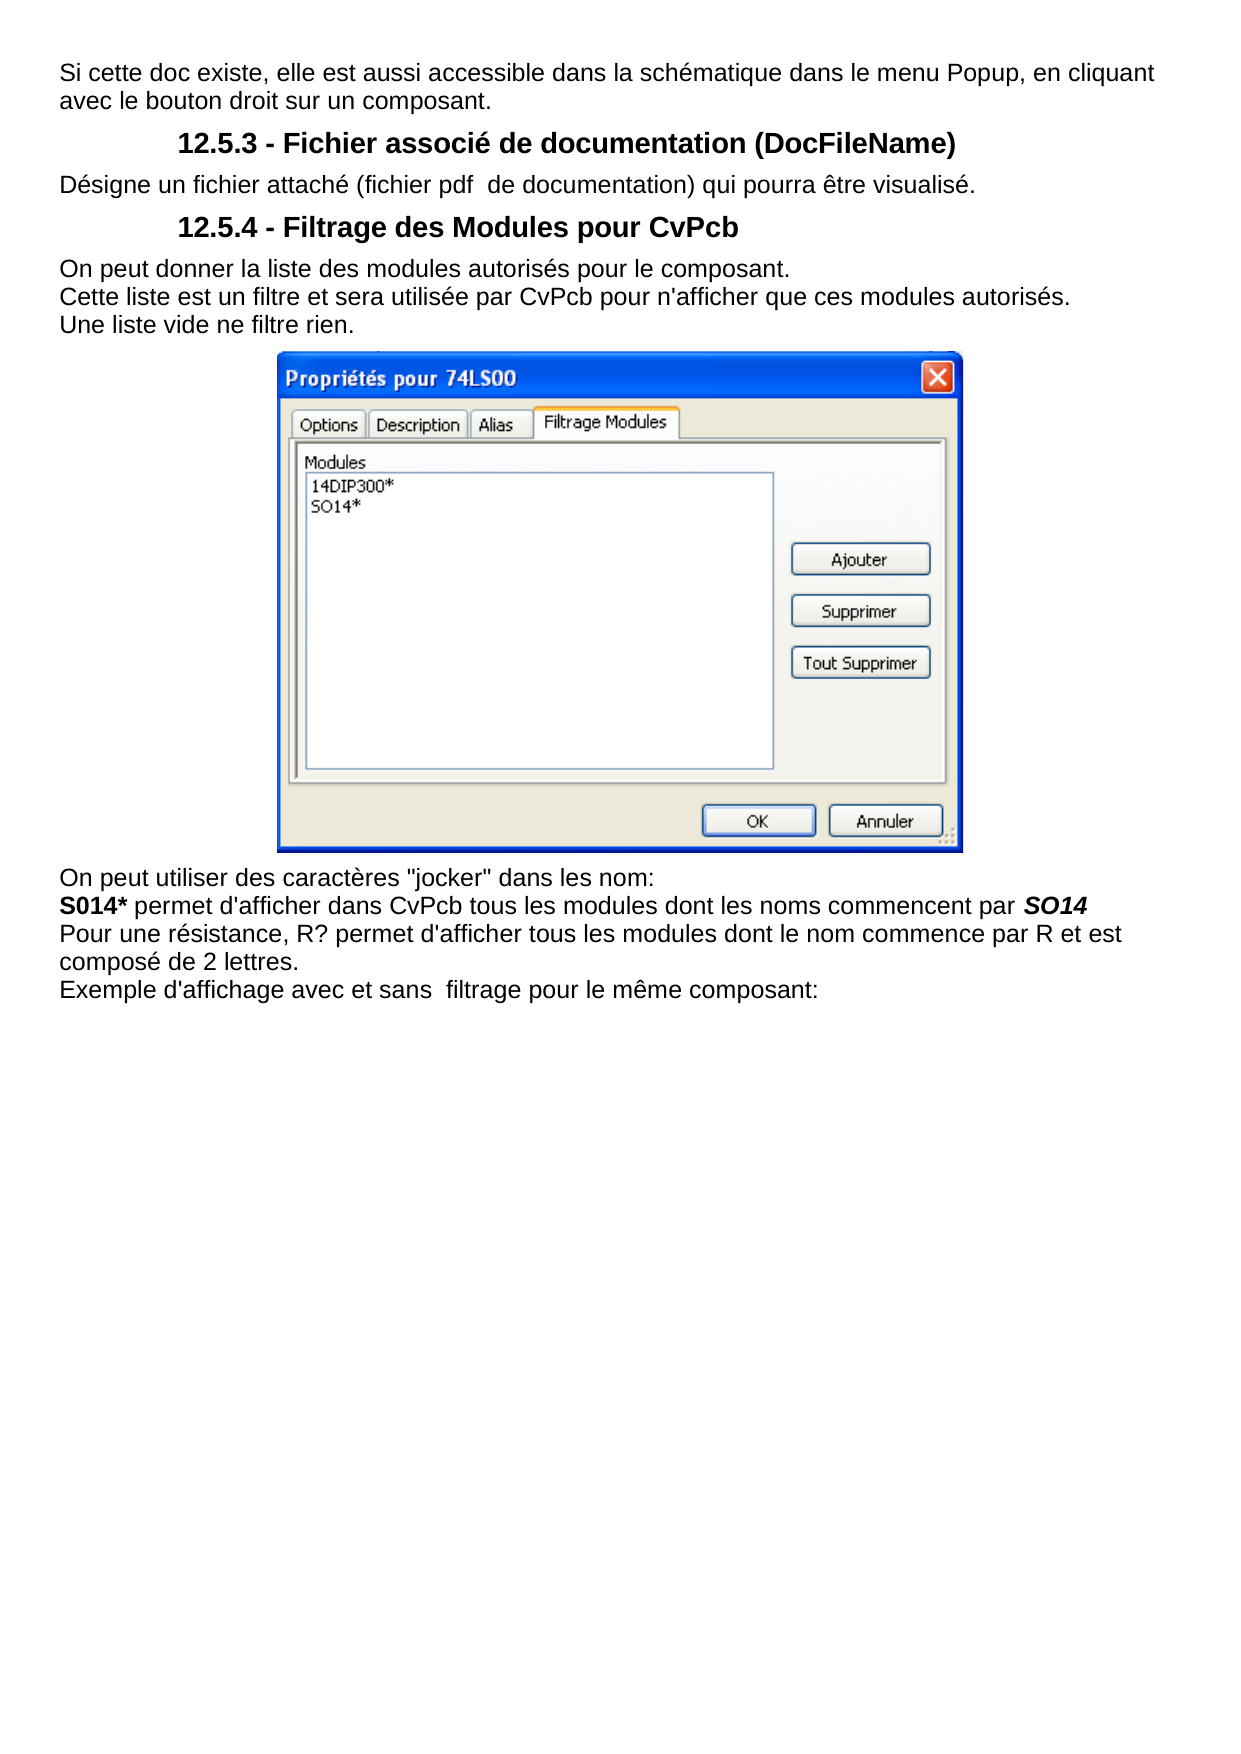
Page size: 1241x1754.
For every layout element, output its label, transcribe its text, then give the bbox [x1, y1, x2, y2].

subtitle Filtrage des Modules pour CvPcb [177, 211, 1181, 243]
text Une liste vide ne filtre rien. [59, 311, 1181, 339]
text S014* permet d'afficher dans CvPcb tous les modules dont les noms commencent par SO14 [59, 892, 1181, 920]
text Désigne un fichier attaché (fichier pdf de documentation) qui pourra être visualisé. [59, 171, 1181, 199]
text Cette liste est un filtre et sera utilisée par CvPcb pour n'afficher que ces modules autorisés. [59, 283, 1181, 311]
text On peut donner la liste des modules autorisés pour le composant. [59, 255, 1181, 283]
text Pour une résistance, R? permet d'afficher tous les modules dont le nom commence par R et est composé de 2 lettres. [59, 920, 1181, 976]
text Exemple d'affichage avec et sans filtrage pour le même composant: [59, 976, 1181, 1004]
text Si cette doc existe, elle est aussi accessible dans la schématique dans le menu Popup, en cliquant avec le bouton droit sur un composant. [59, 59, 1181, 115]
text On peut utiliser des caractères "jocker" dans les nom: [59, 864, 1181, 892]
subtitle Fichier associé de documentation (DocFileName) [177, 127, 1181, 159]
picture [277, 351, 964, 853]
